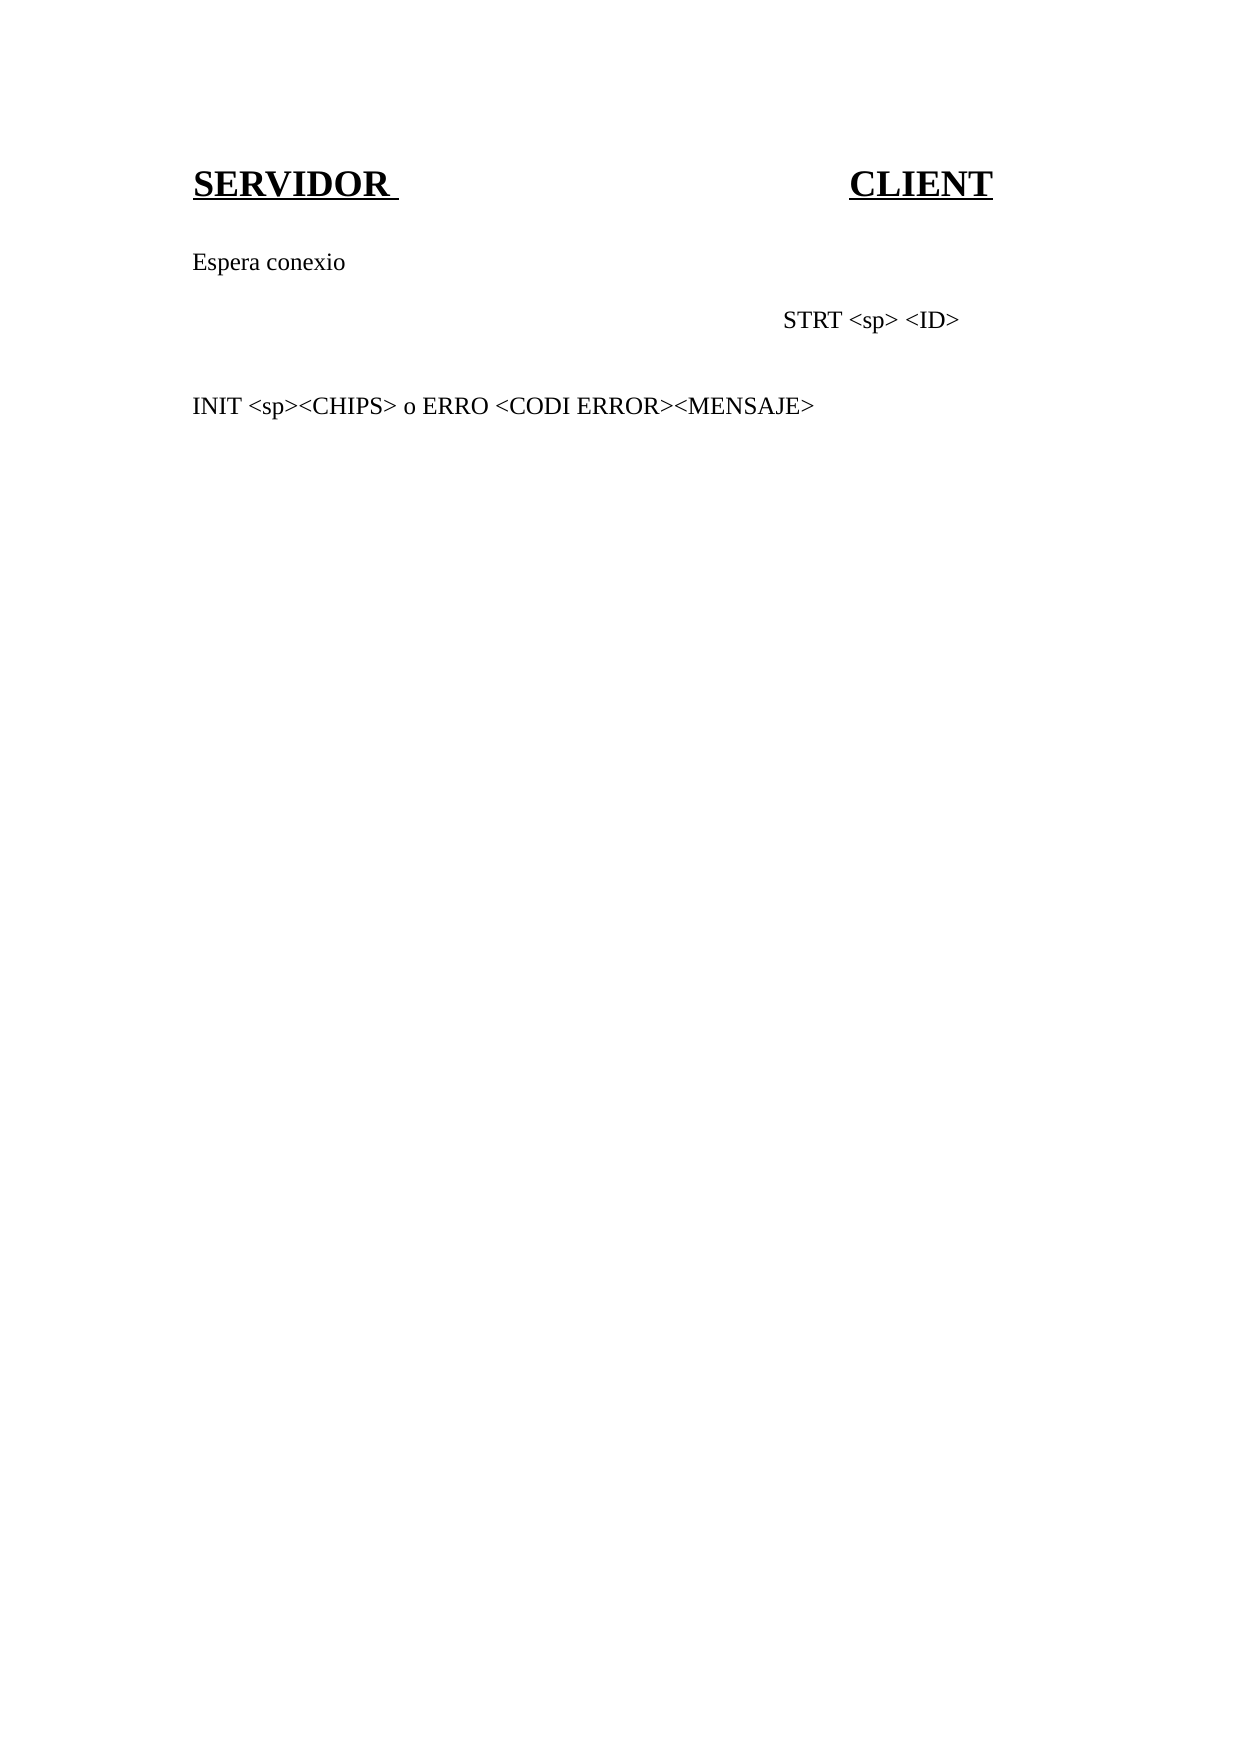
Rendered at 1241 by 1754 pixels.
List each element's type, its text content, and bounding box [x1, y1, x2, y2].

text INIT <sp><CHIPS> o ERRO <CODI ERROR><MENSAJE> [118, 391, 1122, 420]
text STRT <sp> <ID> [118, 305, 1122, 334]
text Espera conexio [118, 247, 1122, 276]
text SERVIDOR CLIENT [118, 161, 1122, 204]
